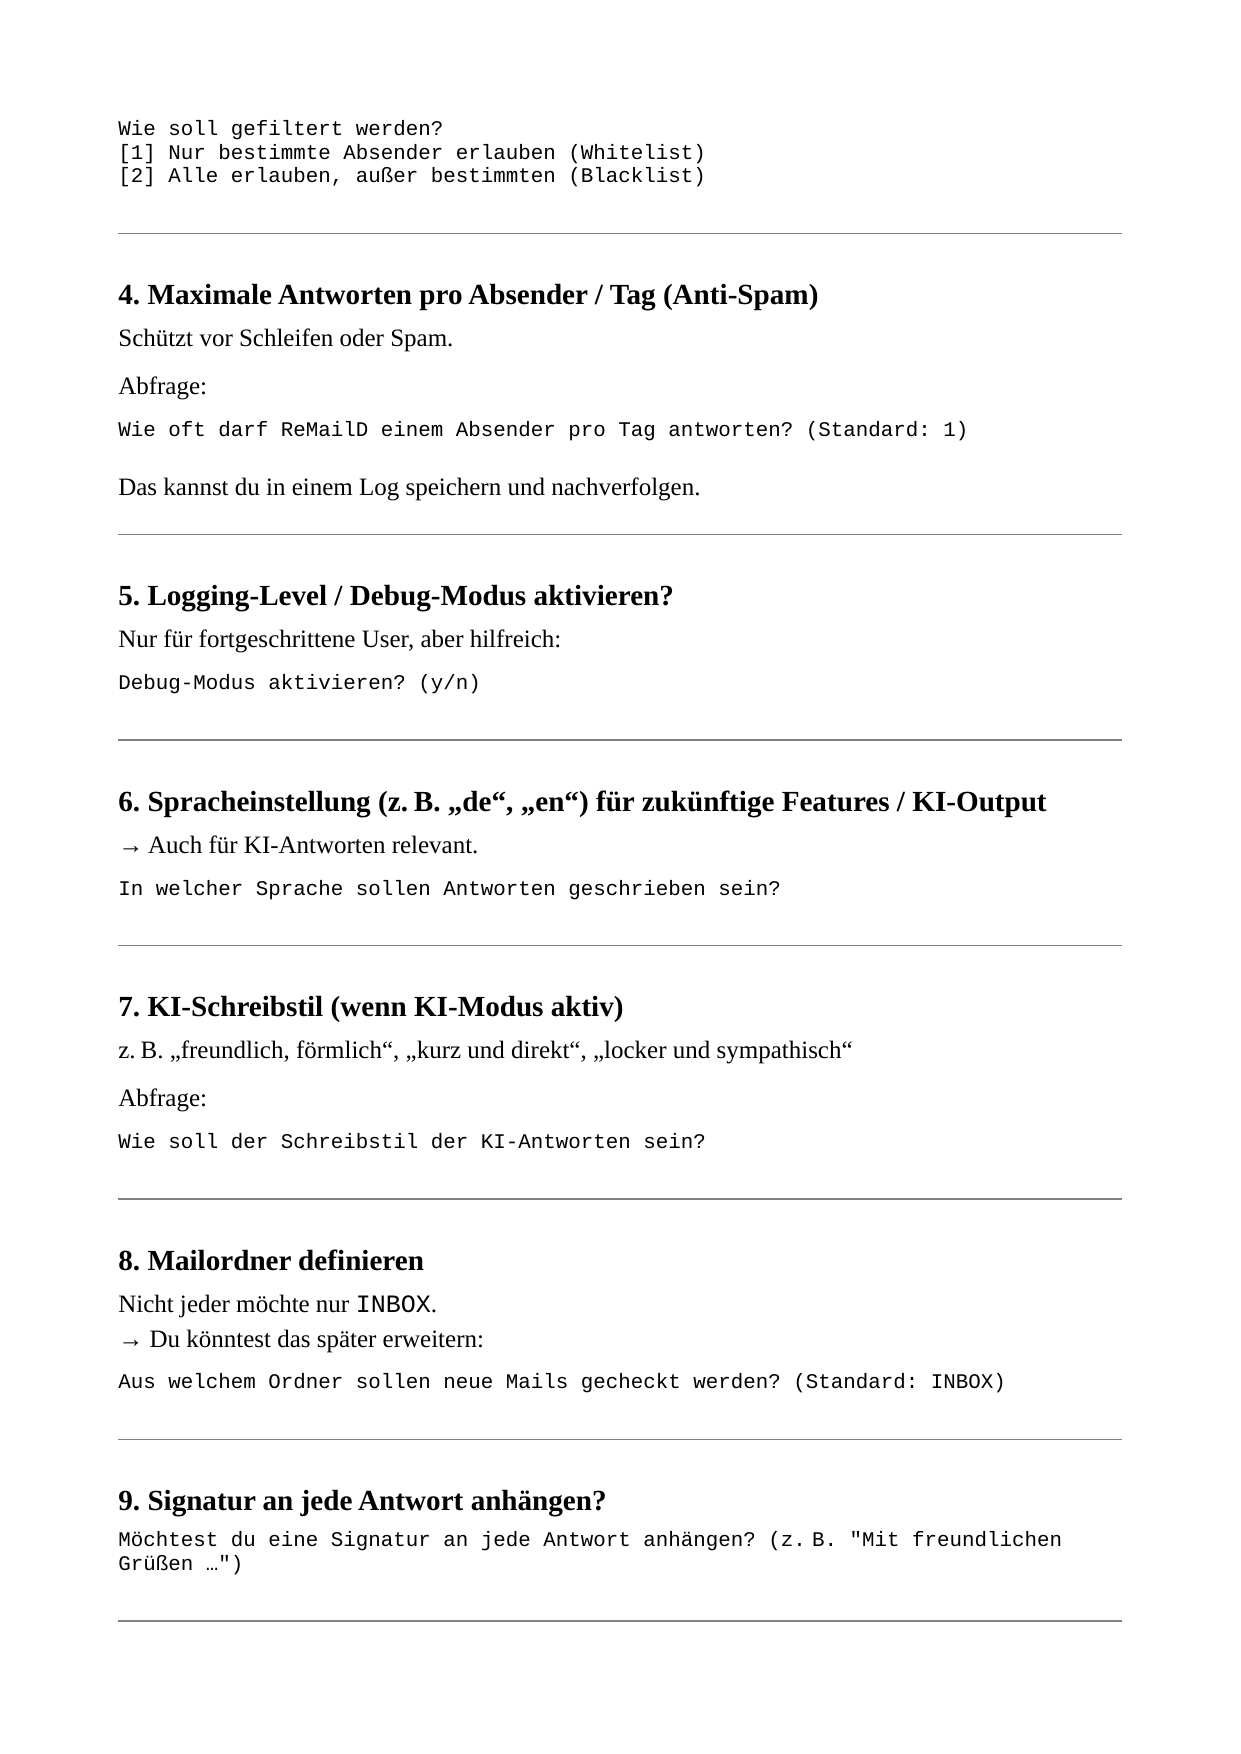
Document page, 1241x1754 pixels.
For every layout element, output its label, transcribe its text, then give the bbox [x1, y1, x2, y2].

text In welcher Sprache sollen Antworten geschrieben sein? [118, 877, 1122, 901]
subtitle 4. Maximale Antworten pro Absender / Tag (Anti-Spam) [118, 277, 1122, 311]
text Wie soll gefiltert werden? [118, 118, 1122, 142]
text Nur für fortgeschrittene User, aber hilfreich: [118, 624, 1122, 653]
subtitle 9. Signatur an jede Antwort anhängen? [118, 1483, 1122, 1517]
subtitle 7. KI-Schreibstil (wenn KI-Modus aktiv) [118, 989, 1122, 1023]
text → Auch für KI-Antworten relevant. [118, 830, 1122, 859]
text Abfrage: [118, 1083, 1122, 1112]
text [2] Alle erlauben, außer bestimmten (Blacklist) [118, 165, 1122, 189]
subtitle 8. Mailordner definieren [118, 1243, 1122, 1276]
text Möchtest du eine Signatur an jede Antwort anhängen? (z. B. "Mit freundlichen Grüßen …") [118, 1529, 1122, 1577]
text Aus welchem Ordner sollen neue Mails gecheckt werden? (Standard: INBOX) [118, 1371, 1122, 1395]
subtitle 5. Logging-Level / Debug-Modus aktivieren? [118, 578, 1122, 612]
text Wie oft darf ReMailD einem Absender pro Tag antworten? (Standard: 1) [118, 419, 1122, 442]
text Nicht jeder möchte nur INBOX. → Du könntest das später erweitern: [118, 1289, 1122, 1353]
text Wie soll der Schreibstil der KI-Antworten sein? [118, 1131, 1122, 1154]
text z. B. „freundlich, förmlich“, „kurz und direkt“, „locker und sympathisch“ [118, 1036, 1122, 1064]
text Abfrage: [118, 371, 1122, 400]
text Schützt vor Schleifen oder Spam. [118, 323, 1122, 352]
subtitle 6. Spracheinstellung (z. B. „de“, „en“) für zukünftige Features / KI-Output [118, 784, 1122, 817]
text [1] Nur bestimmte Absender erlauben (Whitelist) [118, 142, 1122, 165]
text Debug-Modus aktivieren? (y/n) [118, 672, 1122, 696]
text Das kannst du in einem Log speichern und nachverfolgen. [118, 472, 1122, 501]
